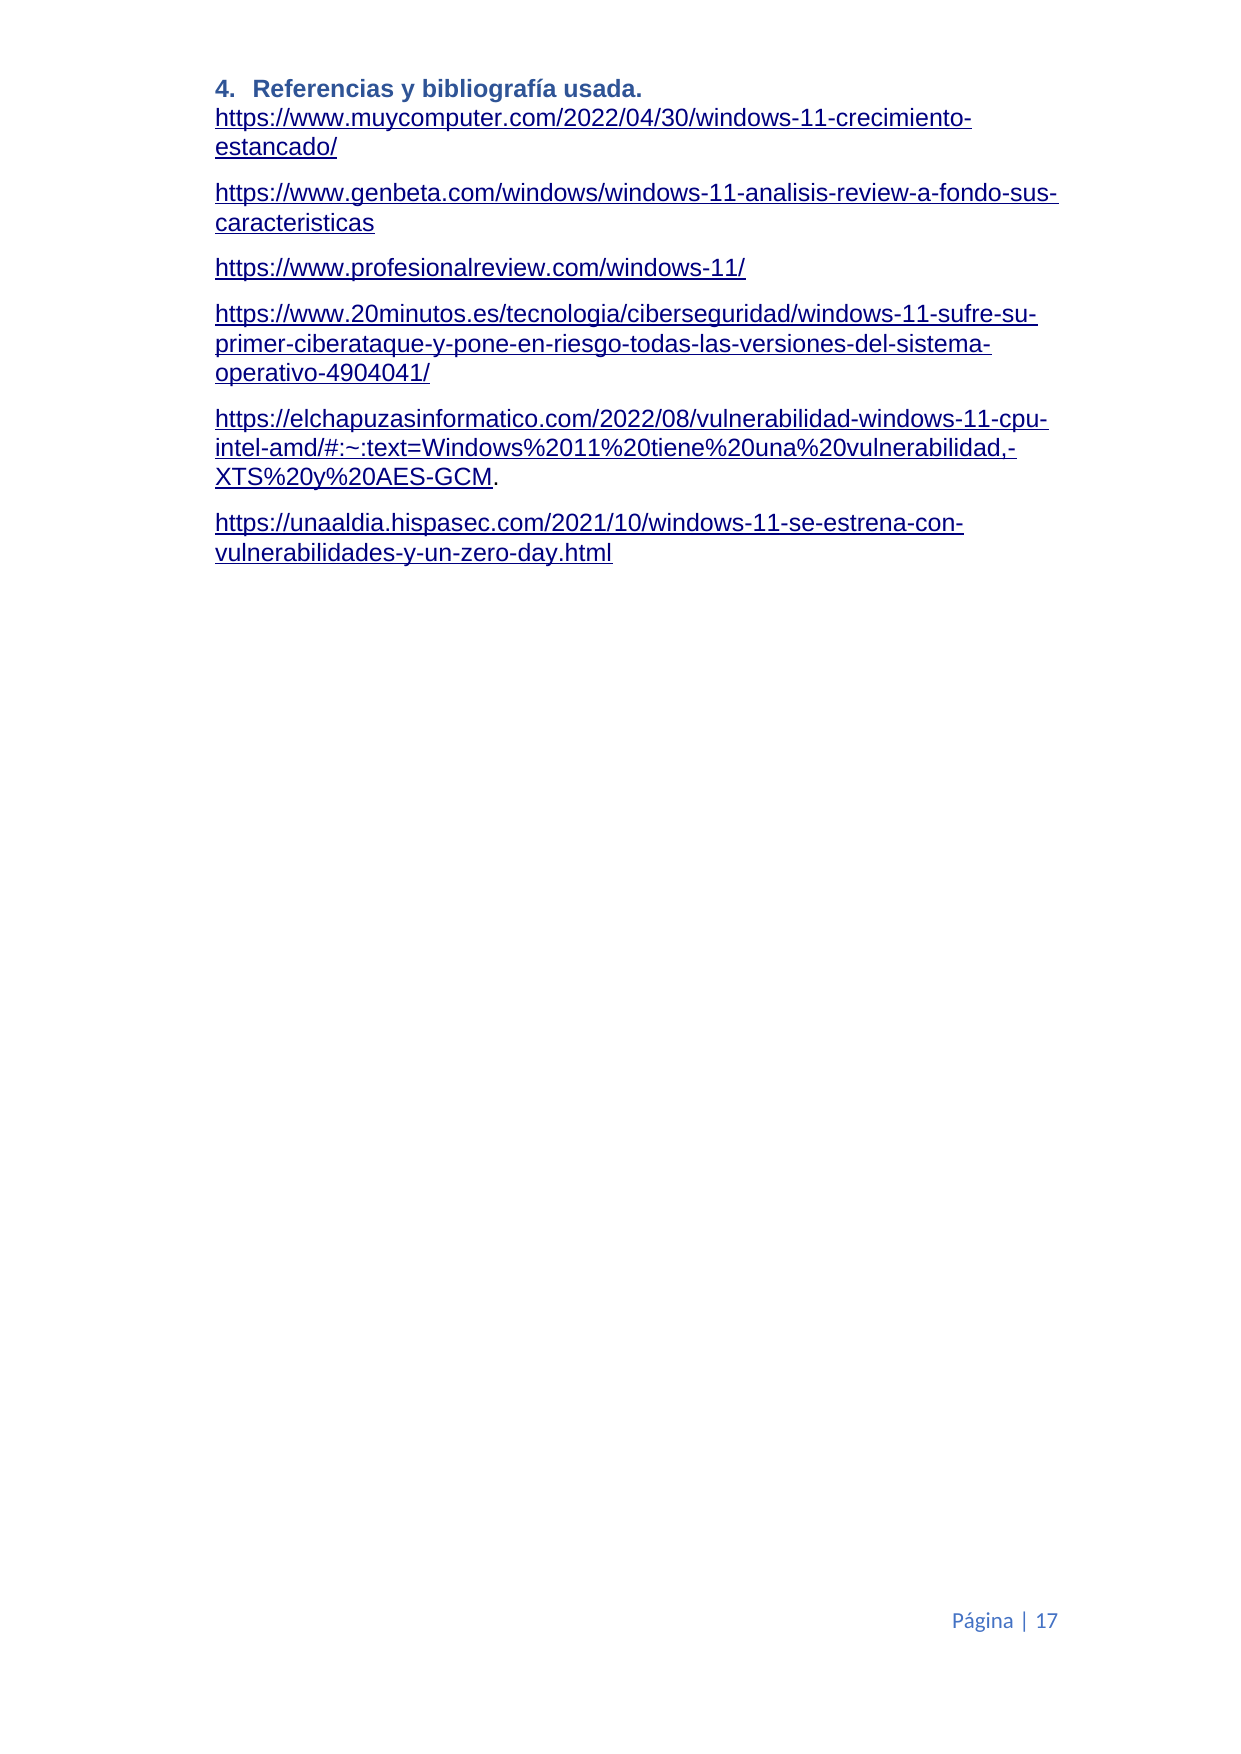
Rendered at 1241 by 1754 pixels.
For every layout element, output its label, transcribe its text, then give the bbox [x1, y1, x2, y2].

text https://elchapuzasinformatico.com/2022/08/vulnerabilidad-windows-11-cpu-intel-amd/#:~:text=Windows%2011%20tiene%20una%20vulnerabilidad,-XTS%20y%20AES-GCM. [215, 404, 1063, 491]
text https://www.20minutos.es/tecnologia/ciberseguridad/windows-11-sufre-su-primer-ciberataque-y-pone-en-riesgo-todas-las-versiones-del-sistema-operativo-4904041/ [215, 299, 1063, 387]
text https://www.muycomputer.com/2022/04/30/windows-11-crecimiento-estancado/ [215, 103, 1063, 161]
text https://www.genbeta.com/windows/windows-11-analisis-review-a-fondo-sus-caracteristicas [215, 178, 1063, 236]
text https://unaaldia.hispasec.com/2021/10/windows-11-se-estrena-con-vulnerabilidades-y-un-zero-day.html [215, 508, 1063, 566]
list Referencias y bibliografía usada. [215, 74, 1063, 102]
text https://www.profesionalreview.com/windows-11/ [215, 253, 1063, 282]
